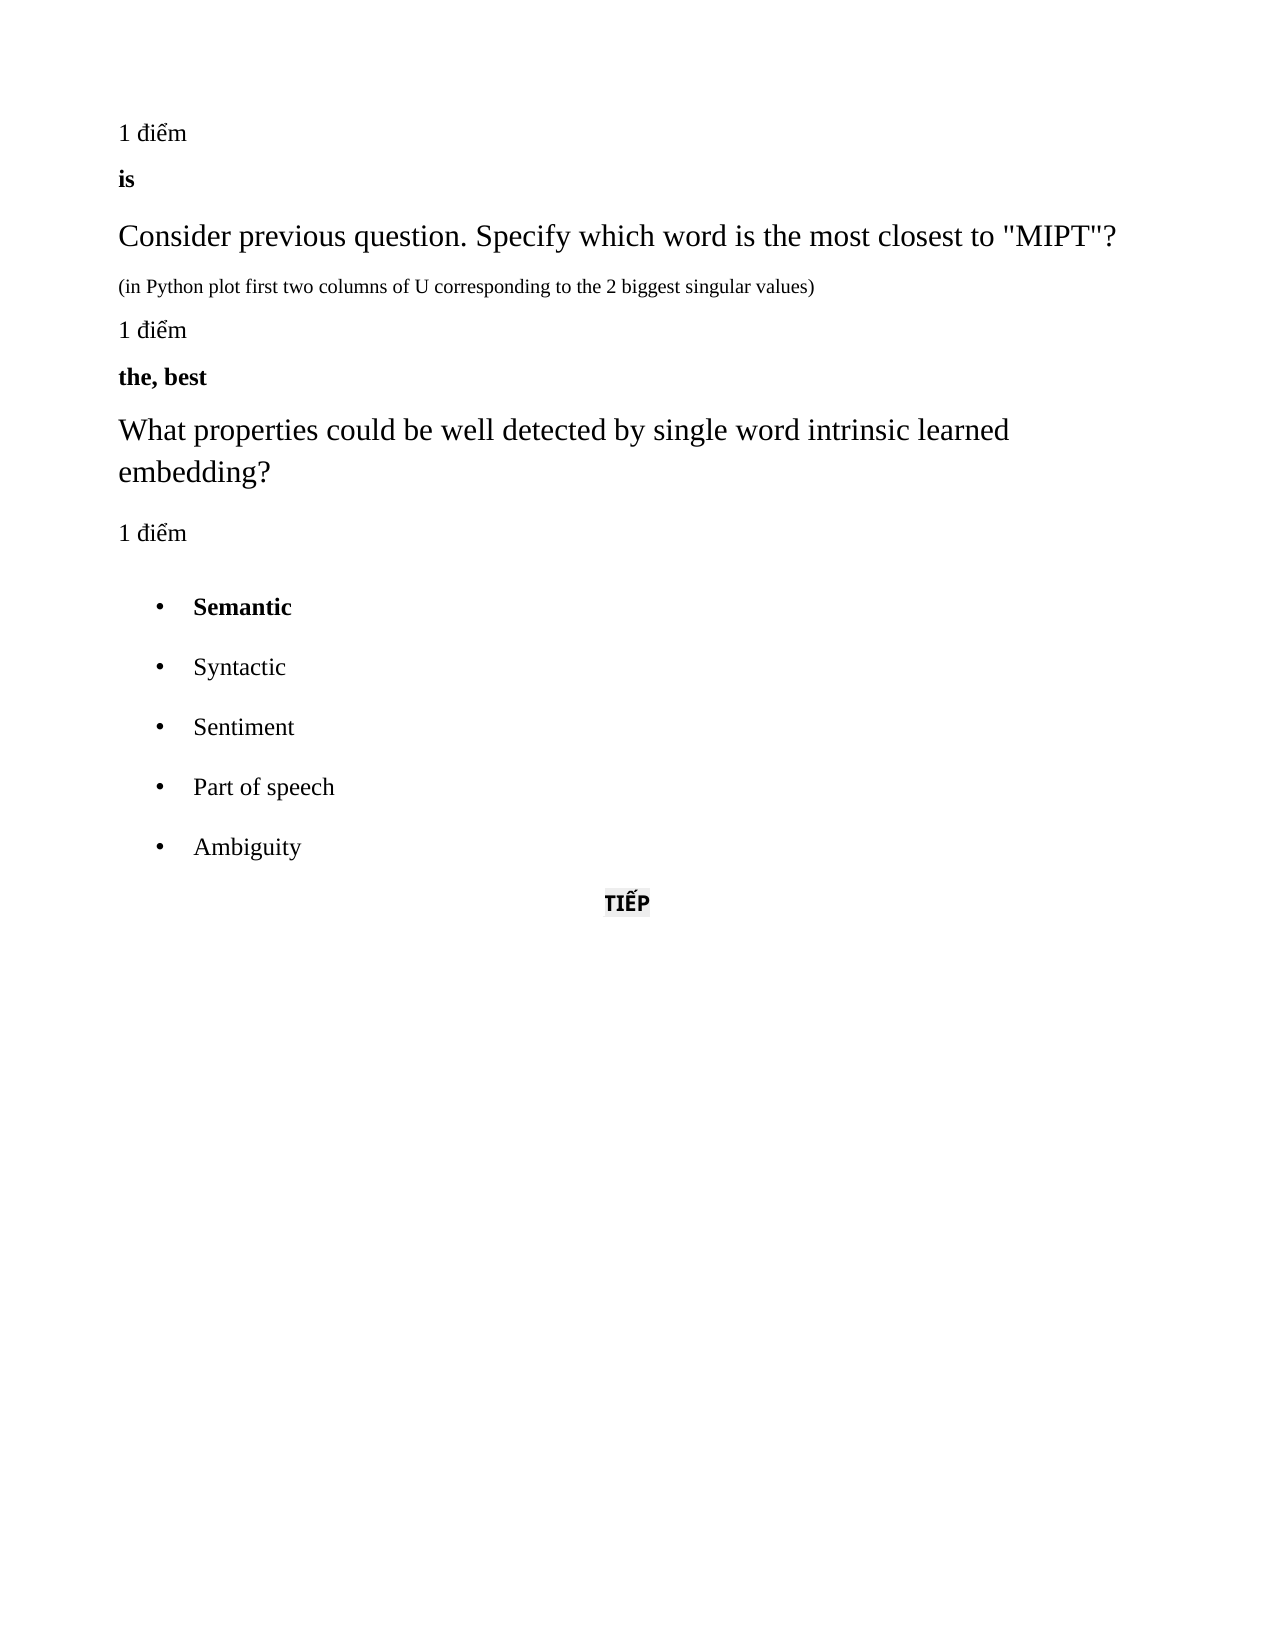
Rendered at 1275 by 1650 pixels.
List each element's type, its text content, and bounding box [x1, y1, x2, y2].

text 1 điểm [118, 315, 1157, 344]
list Ambiguity [156, 828, 1157, 861]
text Consider previous question. Specify which word is the most closest to "MIPT"? [118, 211, 1157, 253]
text What properties could be well detected by single word intrinsic learned embedding? [118, 405, 1157, 489]
text TIẾP [131, 888, 1122, 917]
text the, best [118, 362, 1157, 390]
list Sentiment [156, 708, 1157, 741]
list Syntactic [156, 648, 1157, 681]
text (in Python plot first two columns of U corresponding to the 2 biggest singular values) [118, 271, 1157, 297]
text is [118, 164, 1157, 193]
list Semantic [156, 588, 1157, 621]
text 1 điểm [118, 518, 1157, 547]
list Part of speech [156, 768, 1157, 801]
text 1 điểm [118, 118, 1157, 147]
